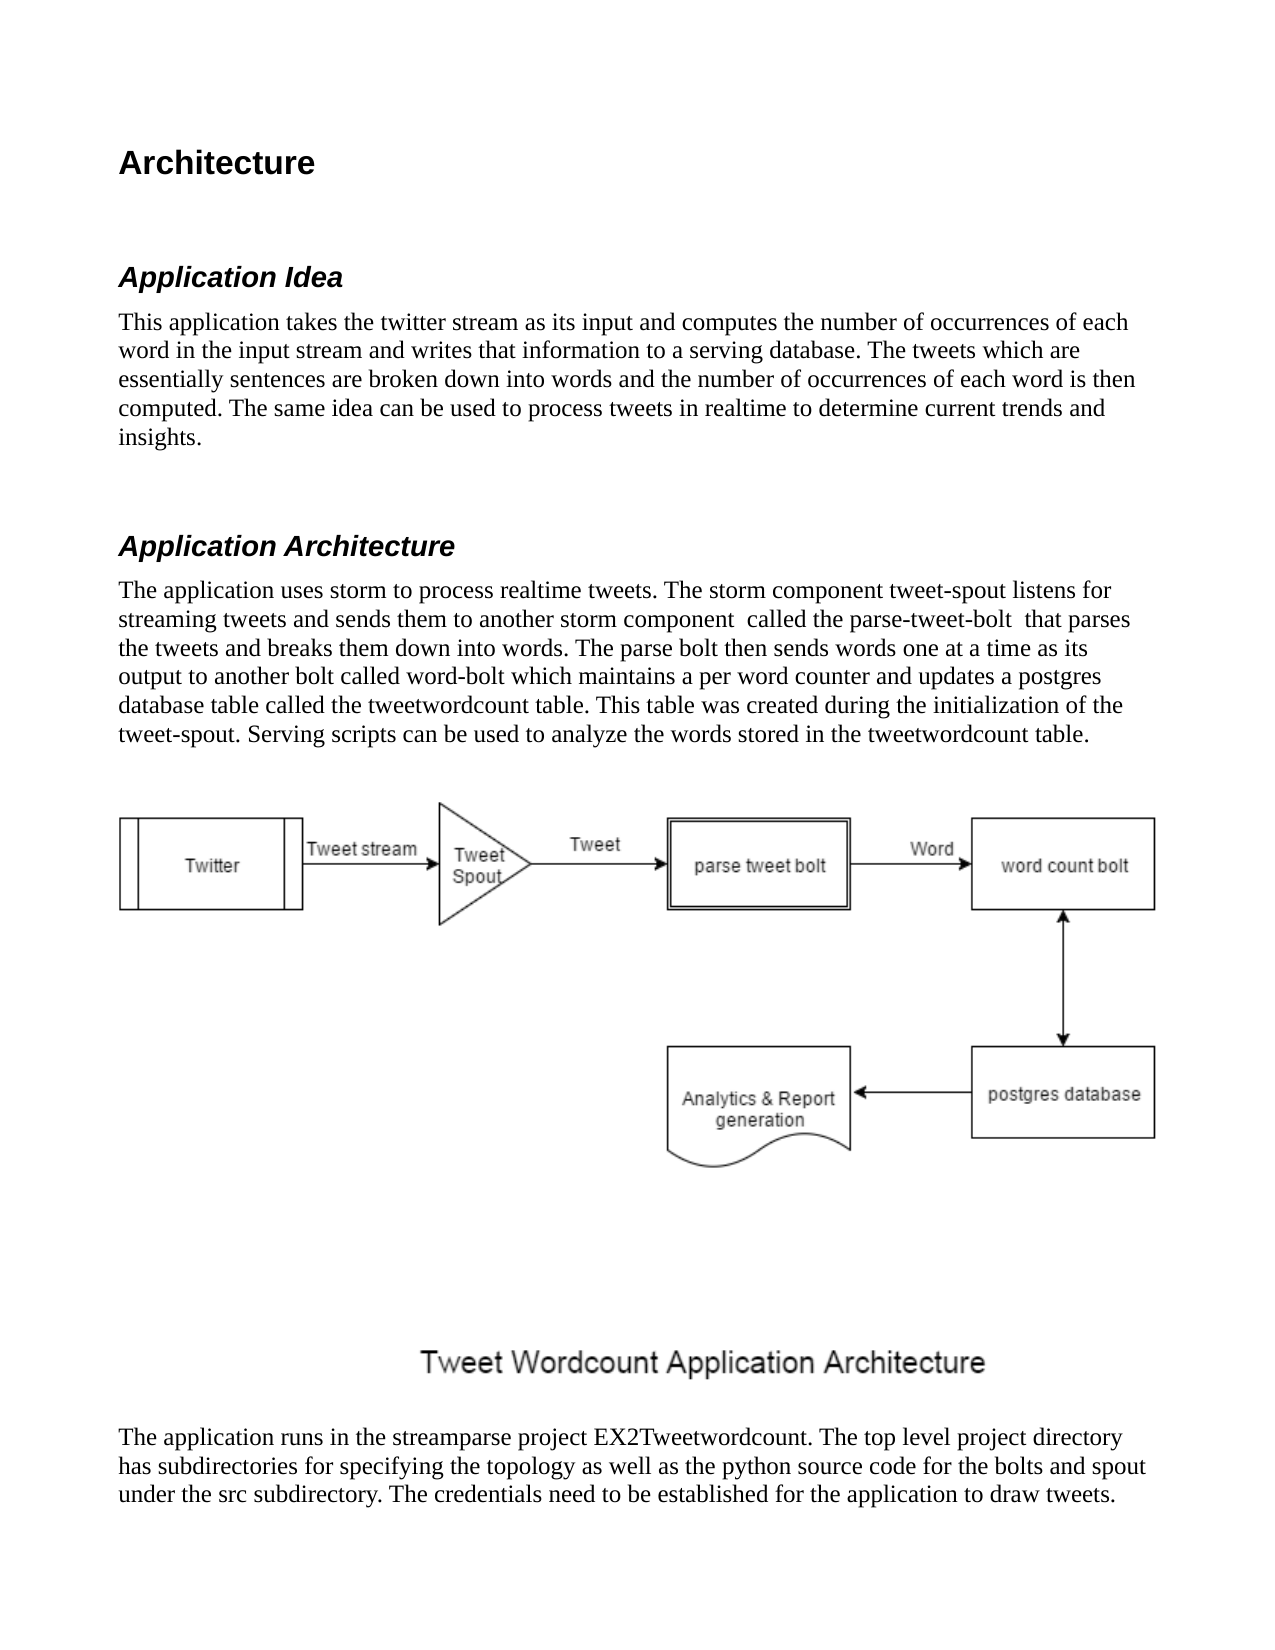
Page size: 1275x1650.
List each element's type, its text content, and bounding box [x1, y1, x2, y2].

text This application takes the twitter stream as its input and computes the number of occurrences of each word in the input stream and writes that information to a serving database. The tweets which are essentially sentences are broken down into words and the number of occurrences of each word is then computed. The same idea can be used to process tweets in realtime to determine current trends and insights. [118, 307, 1157, 450]
subtitle Architecture [118, 143, 1157, 182]
subtitle Application Idea [118, 261, 1157, 294]
subtitle Application Architecture [118, 529, 1157, 563]
text The application runs in the streamparse project EX2Tweetwordcount. The top level project directory has subdirectories for specifying the topology as well as the python source code for the bolts and spout under the src subdirectory. The credentials need to be established for the application to draw tweets. [118, 1422, 1157, 1508]
picture [118, 801, 1157, 1381]
text The application uses storm to process realtime tweets. The storm component tweet-spout listens for streaming tweets and sends them to another storm component called the parse-tweet-bolt that parses the tweets and breaks them down into words. The parse bolt then sends words one at a time as its output to another bolt called word-bolt which maintains a per word counter and updates a postgres database table called the tweetwordcount table. This table was created during the initialization of the tweet-spout. Serving scripts can be used to analyze the words stored in the tweetwordcount table. [118, 575, 1157, 748]
